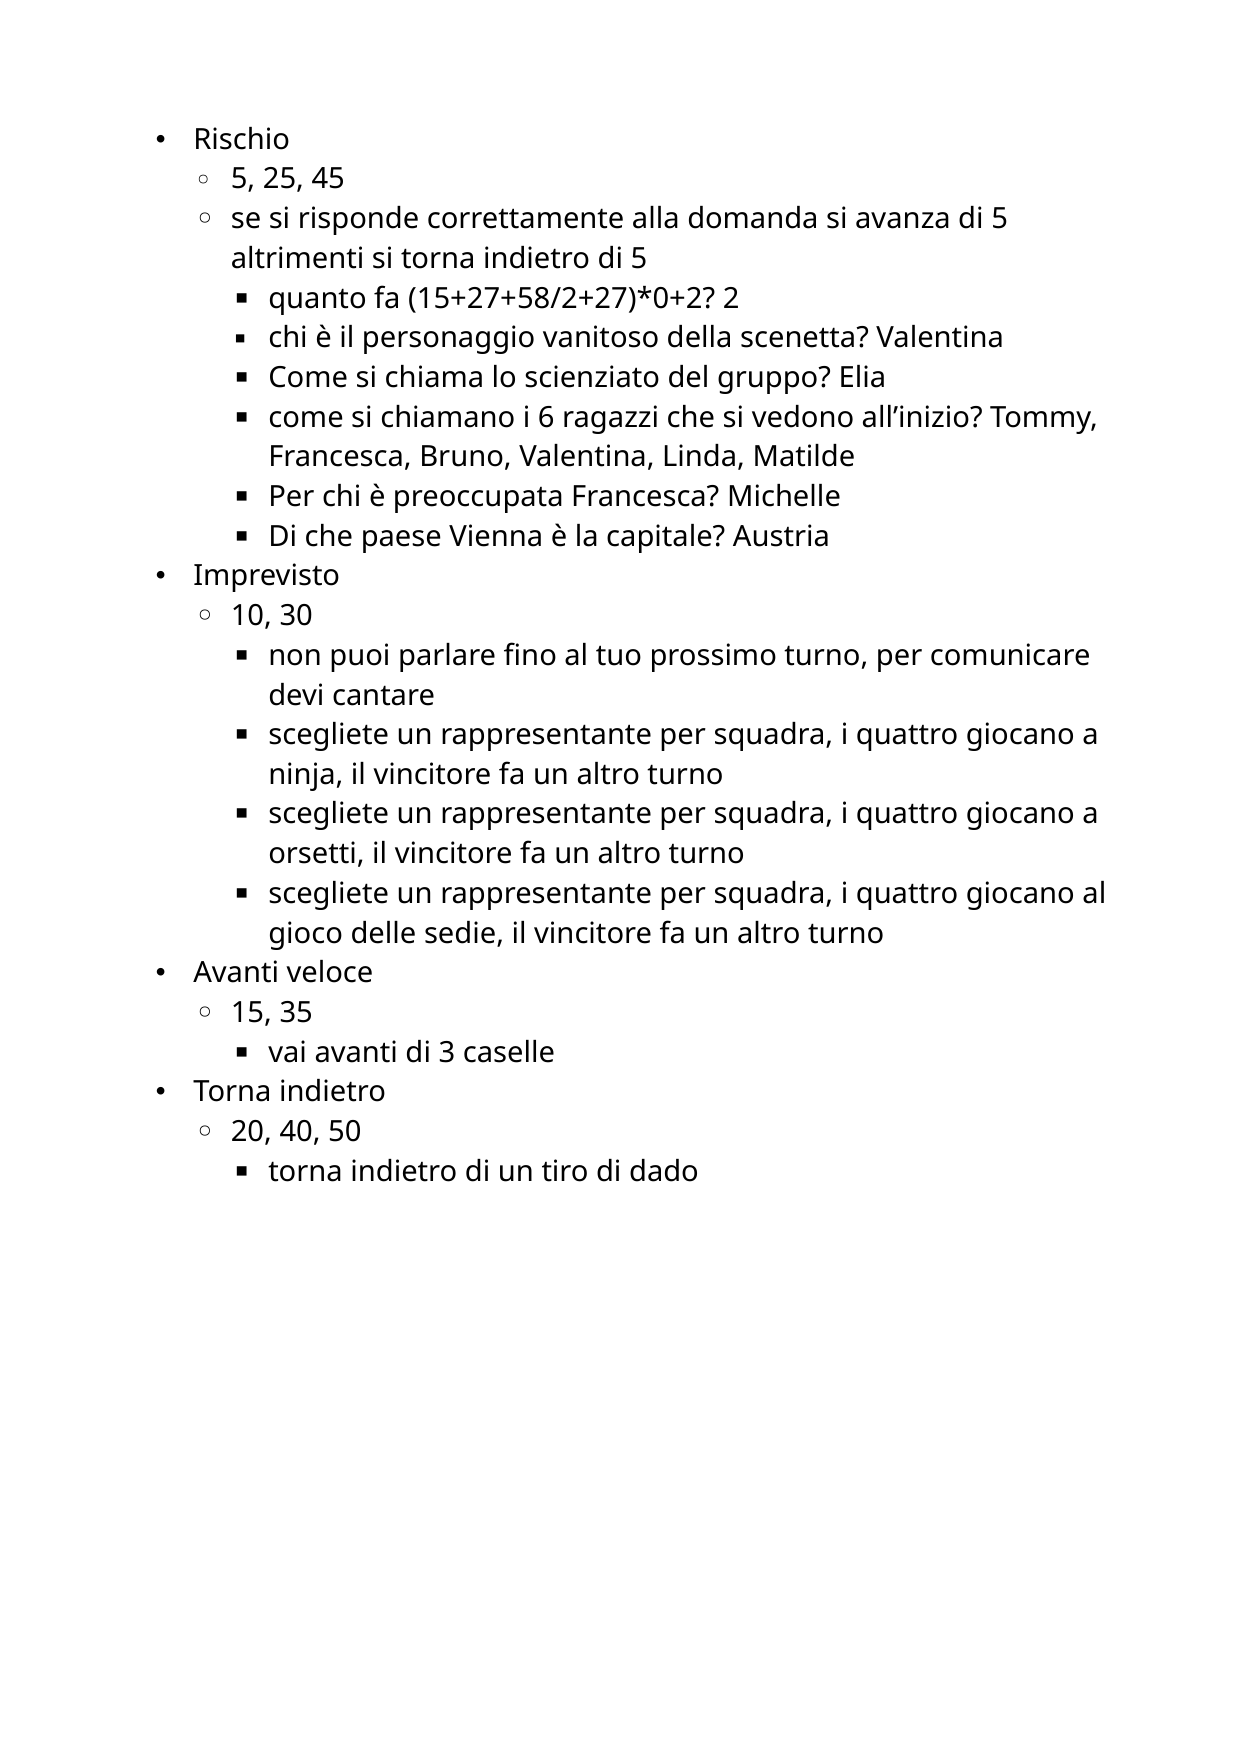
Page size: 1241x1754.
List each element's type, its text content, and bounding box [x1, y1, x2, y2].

list chi è il personaggio vanitoso della scenetta? Valentina [231, 317, 1122, 356]
list Per chi è preoccupata Francesca? Michelle [231, 475, 1122, 515]
list 15, 35 [193, 991, 1122, 1031]
list Rischio [156, 118, 1122, 158]
list Avanti veloce [156, 952, 1122, 991]
list non puoi parlare fino al tuo prossimo turno, per comunicare devi cantare [231, 634, 1122, 713]
list come si chiamano i 6 ragazzi che si vedono all’inizio? Tommy, Francesca, Bruno, Valentina, Linda, Matilde [231, 396, 1122, 475]
list Di che paese Vienna è la capitale? Austria [231, 515, 1122, 555]
list Imprevisto [156, 555, 1122, 594]
list vai avanti di 3 caselle [231, 1031, 1122, 1071]
list Torna indietro [156, 1071, 1122, 1110]
list torna indietro di un tiro di dado [231, 1150, 1122, 1190]
list Come si chiama lo scienziato del gruppo? Elia [231, 356, 1122, 396]
list scegliete un rappresentante per squadra, i quattro giocano a orsetti, il vincitore fa un altro turno [231, 793, 1122, 872]
list quanto fa (15+27+58/2+27)*0+2? 2 [231, 277, 1122, 317]
list se si risponde correttamente alla domanda si avanza di 5 altrimenti si torna indietro di 5 [193, 197, 1122, 277]
list 5, 25, 45 [193, 158, 1122, 197]
list 10, 30 [193, 594, 1122, 634]
list 20, 40, 50 [193, 1110, 1122, 1150]
list scegliete un rappresentante per squadra, i quattro giocano al gioco delle sedie, il vincitore fa un altro turno [231, 872, 1122, 952]
list scegliete un rappresentante per squadra, i quattro giocano a ninja, il vincitore fa un altro turno [231, 713, 1122, 793]
